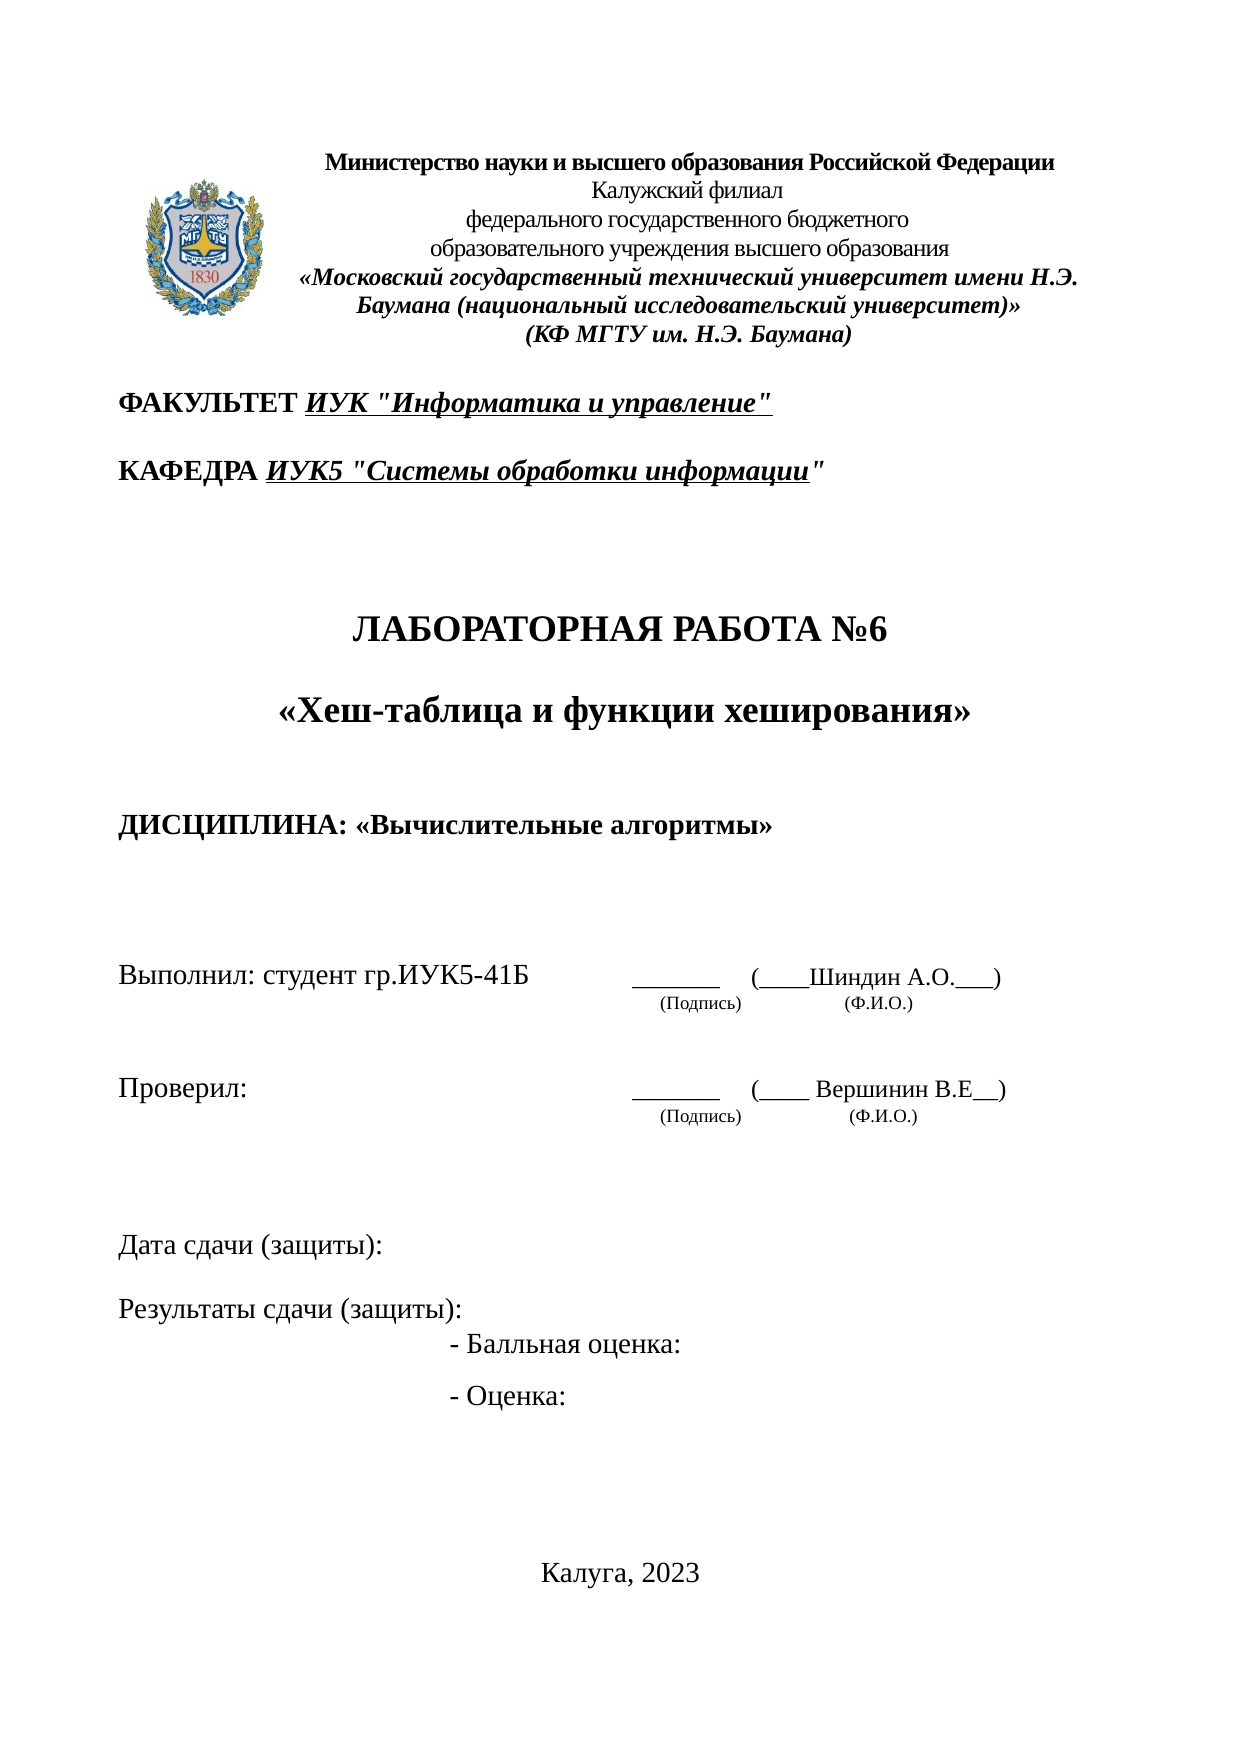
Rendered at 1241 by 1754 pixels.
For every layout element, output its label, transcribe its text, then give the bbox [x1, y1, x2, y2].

table_cell [107, 1326, 438, 1441]
table_header Выполнил: студент гр.ИУК5-41Б [107, 937, 564, 1049]
table_header [125, 147, 284, 348]
table_header Министерство науки и высшего образования Российской Федерации Калужский филиал федерального государственного бюджетного образовательного учреждения высшего образования «Московский государственный технический университет имени Н.Э. Баумана (национальный исследовательский университет)» (КФ МГТУ им. Н.Э. Баумана) [284, 147, 1096, 348]
text КАФЕДРА ИУК5 "Системы обработки информации" [118, 453, 1122, 486]
table_cell _______ (____ Вершинин В.Е__) (Подпись) (Ф.И.О.) [565, 1050, 1104, 1162]
text ЛАБОРАТОРНАЯ РАБОТА №6 [118, 606, 1122, 649]
text Калуга, 2023 [118, 1556, 1122, 1589]
table_cell Дата сдачи (защиты): Результаты сдачи (защиты): [107, 1163, 1104, 1326]
table_cell - Балльная оценка: - Оценка: [438, 1326, 1104, 1441]
table_header _______ (____Шиндин А.О.___) (Подпись) (Ф.И.О.) [565, 937, 1104, 1049]
picture [145, 179, 264, 316]
text «Хеш-таблица и функции хеширования» [118, 687, 1122, 731]
table_cell Проверил: [107, 1050, 564, 1162]
text ДИСЦИПЛИНА: «Вычислительные алгоритмы» [118, 807, 1122, 841]
text ФАКУЛЬТЕТ ИУК "Информатика и управление" [118, 386, 1122, 419]
